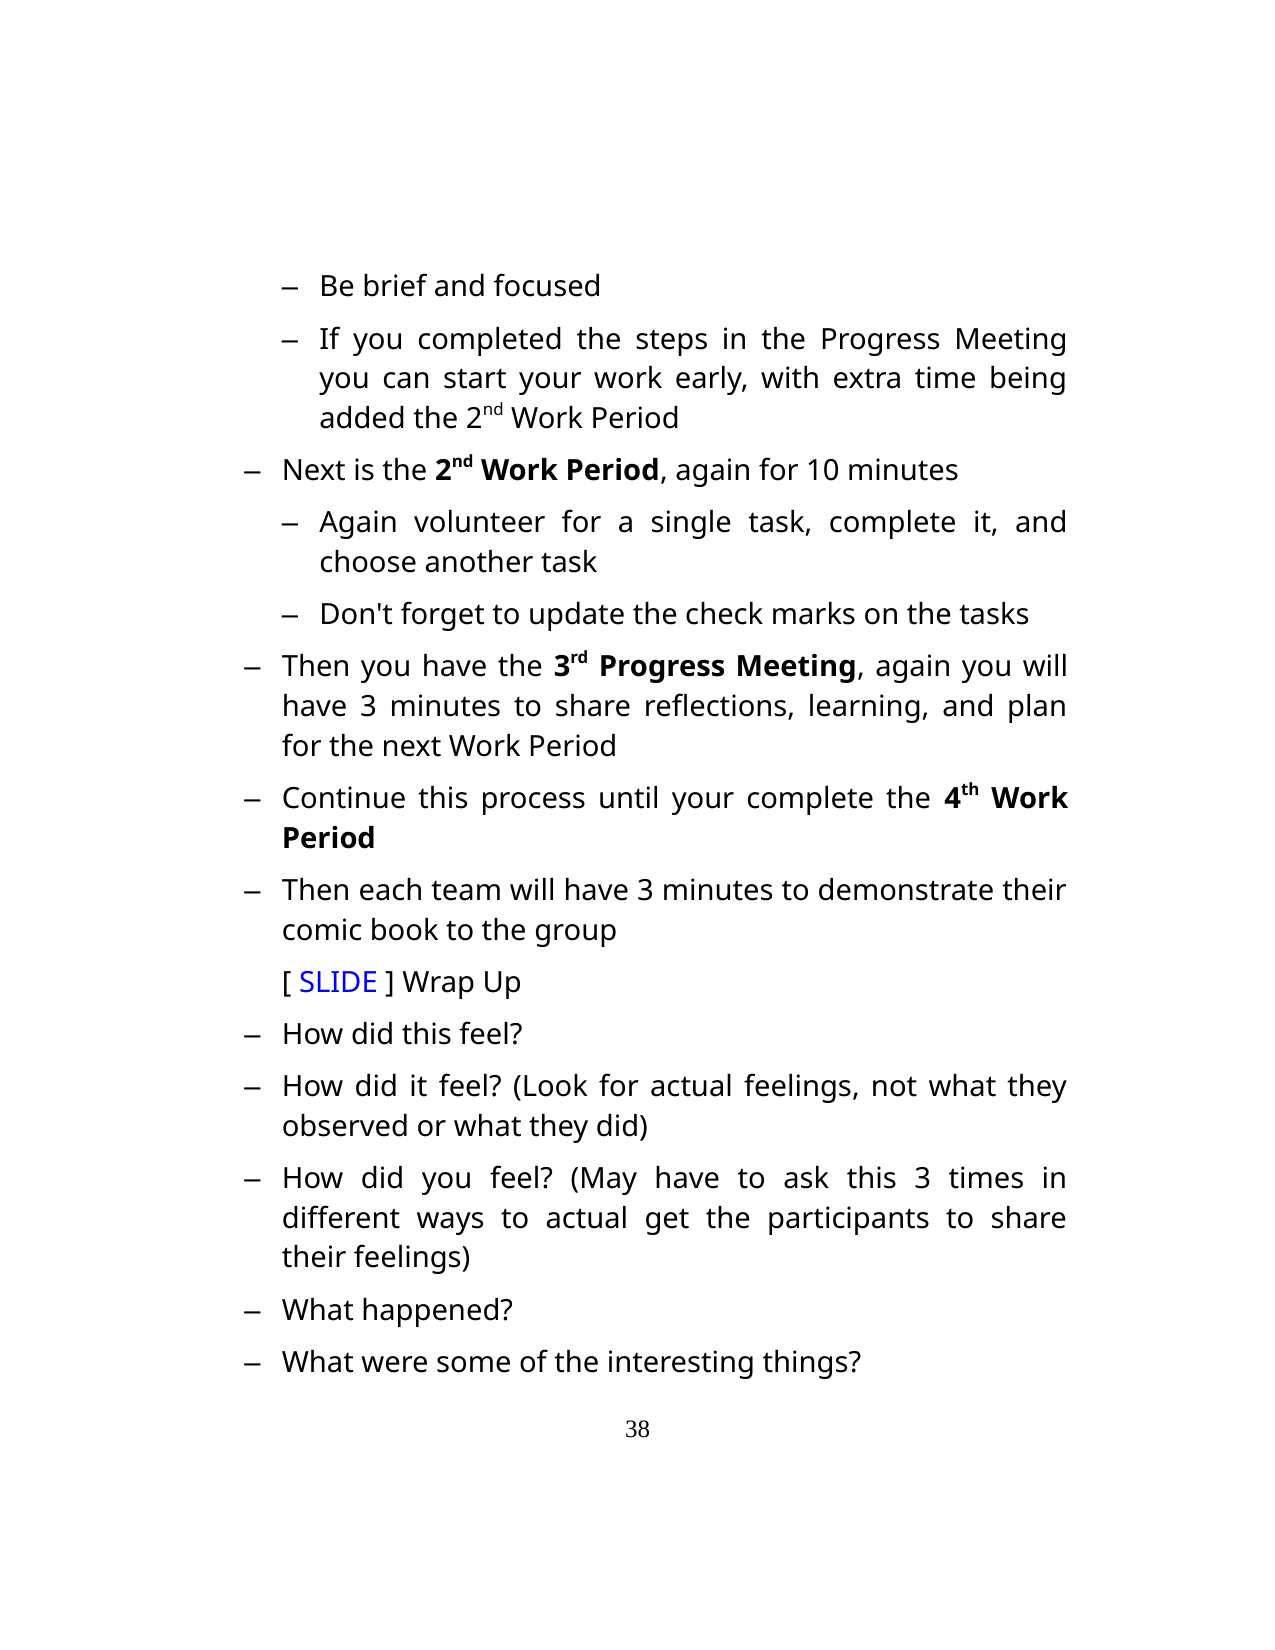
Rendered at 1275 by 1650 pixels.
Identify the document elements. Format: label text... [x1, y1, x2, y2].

list If you completed the steps in the Progress Meeting you can start your work early, with extra time being added the 2nd Work Period [282, 318, 1068, 437]
list Be brief and focused [282, 266, 1068, 305]
list [ SLIDE ] Wrap Up [244, 961, 1068, 1001]
list Continue this process until your complete the 4th Work Period [244, 777, 1068, 857]
list What were some of the interesting things? [244, 1341, 1068, 1381]
list Next is the 2nd Work Period, again for 10 minutes [244, 449, 1068, 489]
list How did you feel? (May have to ask this 3 times in different ways to actual get the participants to share their feelings) [244, 1157, 1068, 1276]
list Then each team will have 3 minutes to demonstrate their comic book to the group [244, 869, 1068, 948]
list Don't forget to update the check marks on the tasks [282, 593, 1068, 633]
list What happened? [244, 1289, 1068, 1328]
list Again volunteer for a single task, complete it, and choose another task [282, 502, 1068, 581]
list Then you have the 3rd Progress Meeting, again you will have 3 minutes to share reflections, learning, and plan for the next Work Period [244, 646, 1068, 765]
list How did it feel? (Look for actual feelings, not what they observed or what they did) [244, 1065, 1068, 1145]
list How did this feel? [244, 1013, 1068, 1053]
